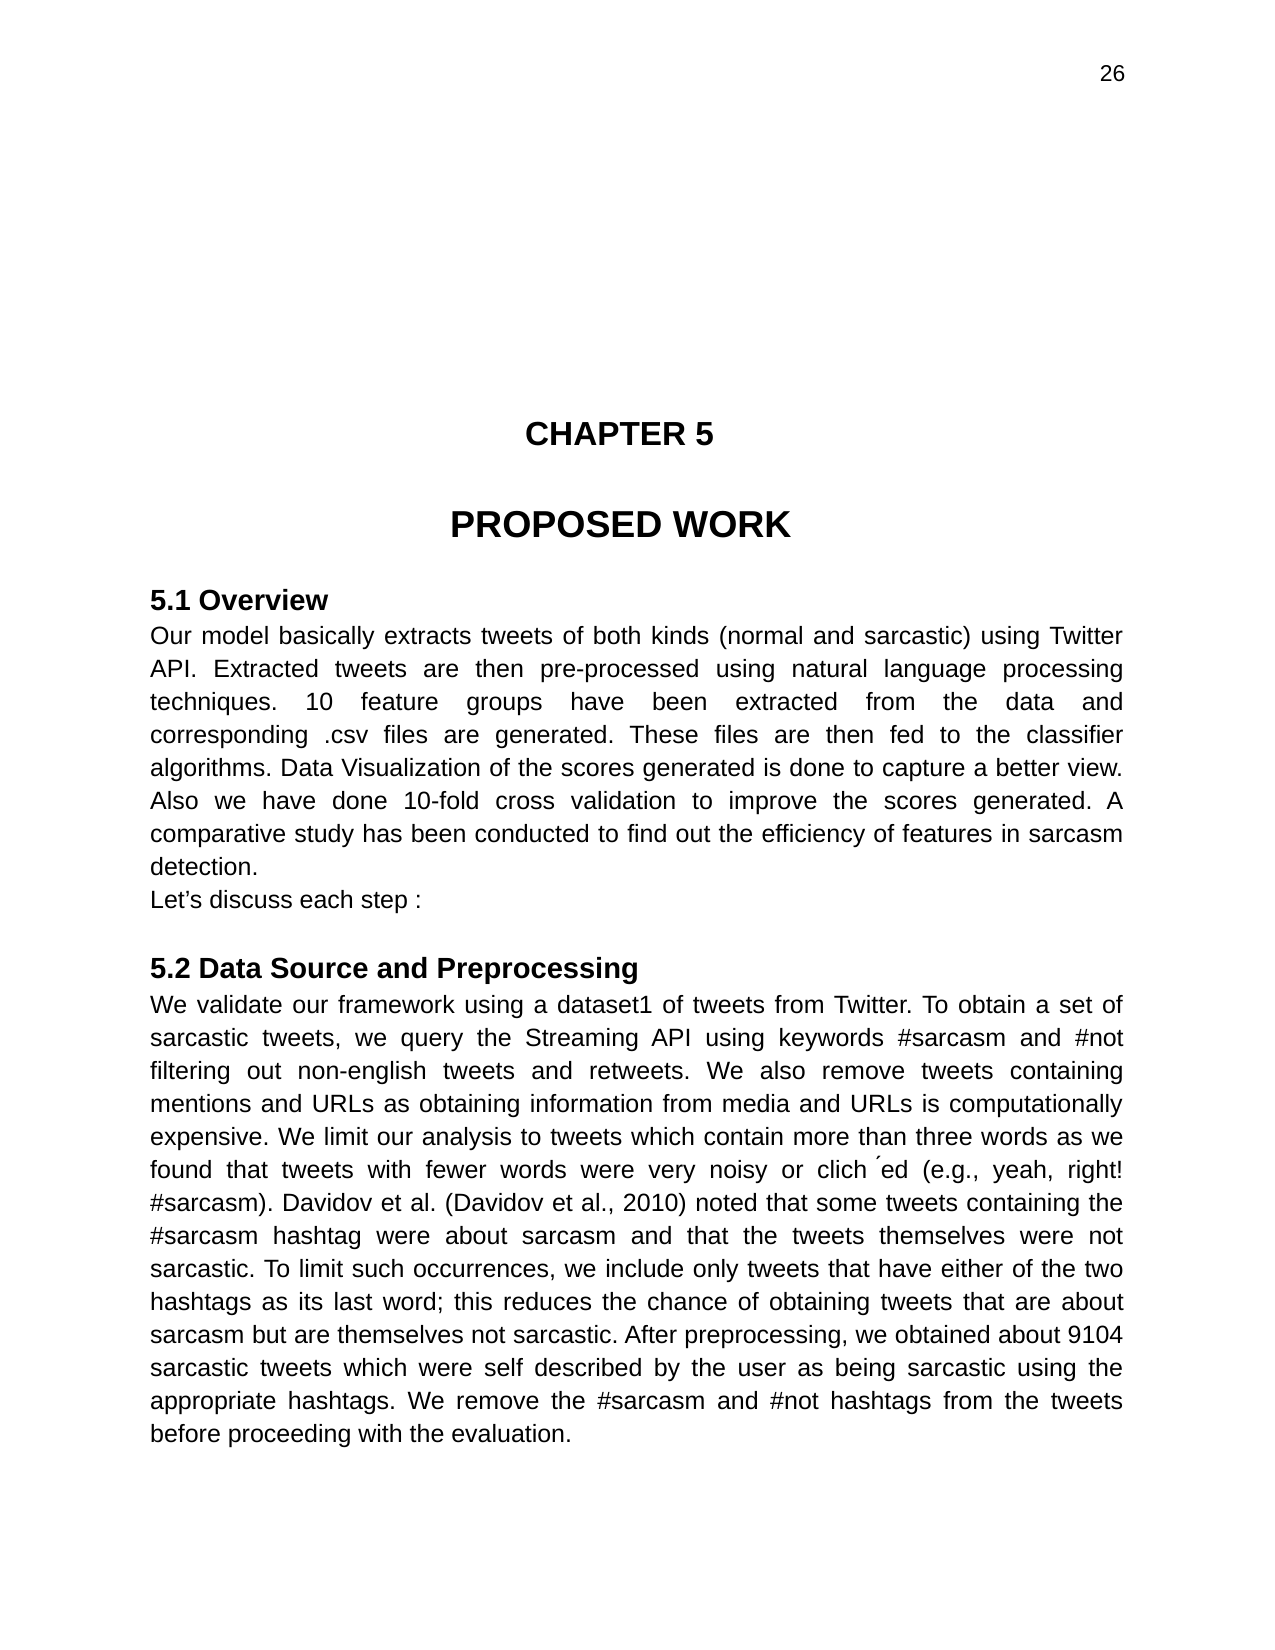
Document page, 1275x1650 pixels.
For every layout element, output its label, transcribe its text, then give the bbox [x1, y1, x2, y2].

text CHAPTER 5 [450, 414, 1125, 453]
text 5.2 Data Source and Preprocessing [150, 951, 1125, 985]
text We validate our framework using a dataset1 of tweets from Twitter. To obtain a set of sarcastic tweets, we query the Streaming API using keywords #sarcasm and #not filtering out non-english tweets and retweets. We also remove tweets containing mentions and URLs as obtaining information from media and URLs is computationally expensive. We limit our analysis to tweets which contain more than three words as we found that tweets with fewer words were very noisy or clich ́ed (e.g., yeah, right! #sarcasm). Davidov et al. (Davidov et al., 2010) noted that some tweets containing the #sarcasm hashtag were about sarcasm and that the tweets themselves were not sarcastic. To limit such occurrences, we include only tweets that have either of the two hashtags as its last word; this reduces the chance of obtaining tweets that are about sarcasm but are themselves not sarcastic. After preprocessing, we obtained about 9104 sarcastic tweets which were self described by the user as being sarcastic using the appropriate hashtags. We remove the #sarcasm and #not hashtags from the tweets before proceeding with the evaluation. [150, 990, 1125, 1448]
text PROPOSED WORK [375, 502, 1125, 546]
text Our model basically extracts tweets of both kinds (normal and sarcastic) using Twitter API. Extracted tweets are then pre-processed using natural language processing techniques. 10 feature groups have been extracted from the data and corresponding .csv files are generated. These files are then fed to the classifier algorithms. Data Visualization of the scores generated is done to capture a better view. Also we have done 10-fold cross validation to improve the scores generated. A comparative study has been conducted to find out the efficiency of features in sarcasm detection. [150, 621, 1125, 881]
text Let’s discuss each step : [150, 885, 1125, 914]
text 5.1 Overview [150, 583, 1125, 616]
